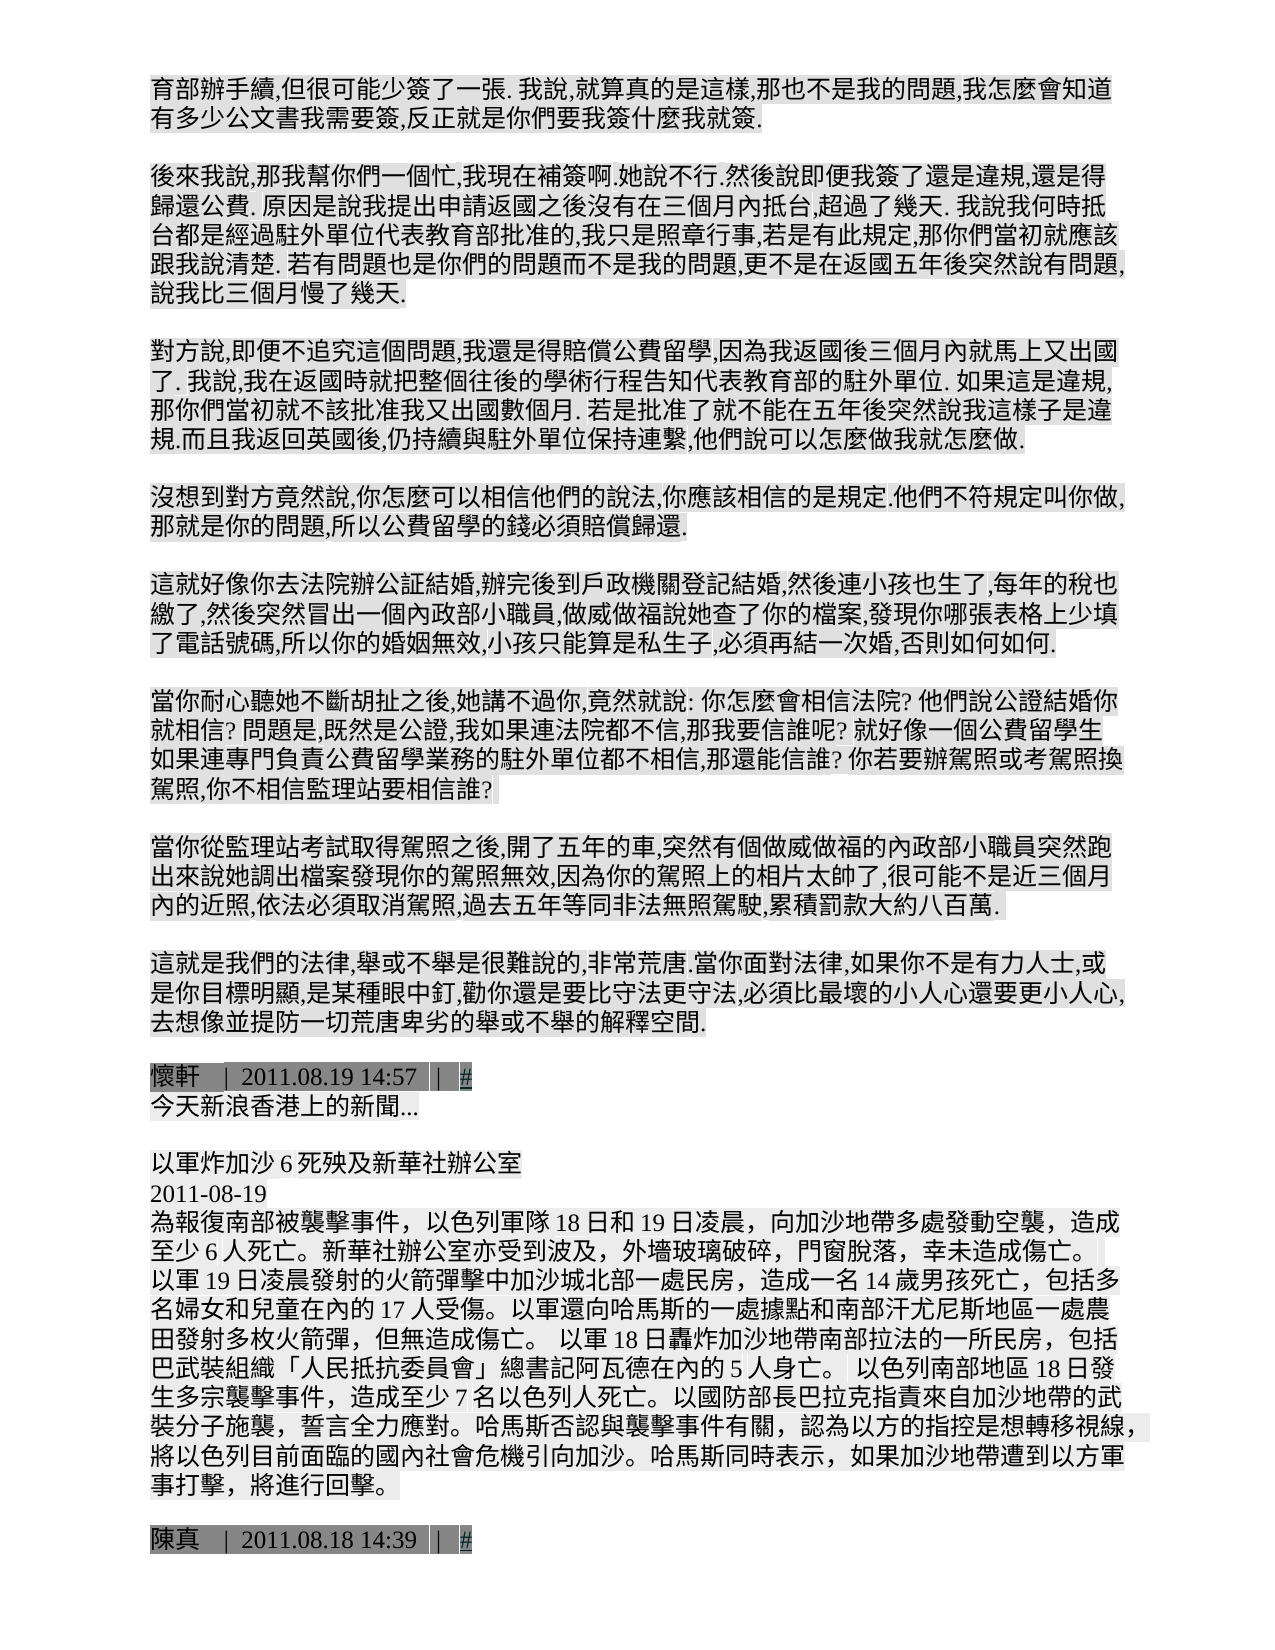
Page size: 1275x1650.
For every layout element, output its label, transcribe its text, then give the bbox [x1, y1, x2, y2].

text (續) 這仍是續之前的所謂法律舉不舉的問題. 再舉兩個例. 依什麼碗糕規定,精神科專科醫師必須每六年照換一次,就跟換駕照一樣,但六年內必須取得162個學分,必須被迫聽一些事實上絕大多數毫無營養的所謂演講. 既然法規如此,做為一個好國民當然得遵守. 小弟勤於謀取學分,以便早早了斷此一無聊干擾,早在兩年前就已超過所須學分,因此兩年來都不再涉足無聊演講場所. 小弟的學分數也早已跟醫學會確認無誤,並經其網上個人檔案一一呈現每個學分細目. 沒想到,連這麼篤定的事都會有問題. 最近,醫學會突然通知我學分不足,還差 18個,必須趕在一兩個月內補足,否則專科醫師身份將被取消,一旦取消,等於是說我就連基本飯碗也沒了. 感到莫名其妙之餘,查證結果是說因為我上次換照時人在英國,因為取得學分不便故依法展延一年,現在卻說必須連那一年的學分量也要計算在我這一次的換照所需學分的要求中. 這應該是沒有任何法律根據的說法,而且,之前說好沒問題的,現在卻又突然說有問題,而且所謂有問題也不知道其法律依據從何而來. 這時候,你不能跟所謂執法者講道理,因為他們不但執法,而且對法律擁有非常彈性的解釋權,彈性到你最好不要去惹他,否則倒楣的會是你而不會是執法者.於是你最好要立即發揮忍功,低聲下氣再趕緊衝刺一兩個月努力拿所謂學分,以免屆時連專科醫師資格都被藉故取消. 就在我換照日期屆滿的前一周有個精神醫學會年會,這種會旨在賺錢,旨在讓精神科醫師中的有權力者上台表演上台說廢話而看不出多少學術成份.我當醫師二十年來,只被迫參加了三次, 都是去簽個名,破財消災 "瞬間" 拿十幾個學分了事. 學會說,我若今年有去參加,也就是說,我若願意繳一大筆錢然後當天去簽個名,我的換照學分瞬間就會足夠了,而不需要花一兩個月時間四處南征北討一分兩分慢慢累積. 雖然醫學會如此說,但我長久以來已經被台灣這種要舉不舉隨便人家怎麼說的法律或行政給教育得很小人心,凡事都得把對方想像成最小人的典範,為對方做最小人的打算. 否則很可能到時候他又會說什麼學分作業不及,因此無法計入換照總分,或是其他無數的解釋空間都可能讓你到最後出了大麻煩. 當然也可能到時候醫學會年會那一天,我突然必須去處理什麼突發的緊急事件而無法去簽名報到,那不也一樣完蛋. 所以結論是千萬不要相信任何執法者,我的意思是說你要比執法者要舉不舉的彈性思維想得更遠更充份更天衣無縫,以免被舉, 也就是說,你要比法律還更守法, 就連拿學分也一樣,規定要拿160個,你最好簽個200個,就跟以前國民黨選舉一樣,若一萬票可當選,你最好要拿到一萬五千票,否則人家隨便做個票讓你平白消失個五千票你就落選了. 學分也一樣,你明明簽了,但最後這學分會不會呈現在你的得分欄裏頭是相當說不準的,變數太多. 另外還有個更為慘重的例子,就發生在去年七月在以色列駐台辦事處前我被警察抓走移送台北地檢署之後的隔兩天,教育部有個講話極為官僚極度不禮貌的太太打電話來,說我必須歸還教育部公費留學的錢. 原因是說我逾期未歸. 我說我不是2006年底就回來了嗎? 但她說我沒有簽什麼返國報到書,所以 "理論上" 我人還在英國,所以必須還錢,因為我違規了. 我說我什麼報到書任職書都簽了,她說找不到,我說找不到是你們的問題怎麼會是我的問題? 她問說是哪位先生請我簽的,照理說你怎麼會去記得一個辦事職員的姓名,但還好我記性驚人,我馬上說出那位職員的姓名. 對方一聽,竟然說他調單位了. 我很納悶,於是就說,調單位公文就會跟著不見嗎? 她說反正就是找不到,堅持要我歸還公費留學經費. 我仍然說找不到是你們的問題,怎麼是我的問題. 她竟然說,她認為我當時返國後雖然有來教育部辦手續,但很可能少簽了一張. 我說,就算真的是這樣,那也不是我的問題,我怎麼會知道有多少公文書我需要簽,反正就是你們要我簽什麼我就簽. 後來我說,那我幫你們一個忙,我現在補簽啊.她說不行.然後說即便我簽了還是違規,還是得歸還公費. 原因是說我提出申請返國之後沒有在三個月內抵台,超過了幾天. 我說我何時抵台都是經過駐外單位代表教育部批准的,我只是照章行事,若是有此規定,那你們當初就應該跟我說清楚. 若有問題也是你們的問題而不是我的問題,更不是在返國五年後突然說有問題,說我比三個月慢了幾天. 對方說,即便不追究這個問題,我還是得賠償公費留學,因為我返國後三個月內就馬上又出國了. 我說,我在返國時就把整個往後的學術行程告知代表教育部的駐外單位. 如果這是違規,那你們當初就不該批准我又出國數個月. 若是批准了就不能在五年後突然說我這樣子是違規.而且我返回英國後,仍持續與駐外單位保持連繫,他們說可以怎麼做我就怎麼做. 沒想到對方竟然說,你怎麼可以相信他們的說法,你應該相信的是規定.他們不符規定叫你做,那就是你的問題,所以公費留學的錢必須賠償歸還. 這就好像你去法院辦公証結婚,辦完後到戶政機關登記結婚,然後連小孩也生了,每年的稅也繳了,然後突然冒出一個內政部小職員,做威做福說她查了你的檔案,發現你哪張表格上少填了電話號碼,所以你的婚姻無效,小孩只能算是私生子,必須再結一次婚,否則如何如何. 當你耐心聽她不斷胡扯之後,她講不過你,竟然就說: 你怎麼會相信法院? 他們說公證結婚你就相信? 問題是,既然是公證,我如果連法院都不信,那我要信誰呢? 就好像一個公費留學生如果連專門負責公費留學業務的駐外單位都不相信,那還能信誰? 你若要辦駕照或考駕照換駕照,你不相信監理站要相信誰? 當你從監理站考試取得駕照之後,開了五年的車,突然有個做威做福的內政部小職員突然跑出來說她調出檔案發現你的駕照無效,因為你的駕照上的相片太帥了,很可能不是近三個月內的近照,依法必須取消駕照,過去五年等同非法無照駕駛,累積罰款大約八百萬. 這就是我們的法律,舉或不舉是很難說的,非常荒唐.當你面對法律,如果你不是有力人士,或是你目標明顯,是某種眼中釘,勸你還是要比守法更守法,必須比最壞的小人心還要更小人心,去想像並提防一切荒唐卑劣的舉或不舉的解釋空間. [150, 75, 1125, 1037]
text 懷軒 | 2011.08.19 14:57 | # [150, 1062, 1125, 1092]
text 今天新浪香港上的新聞... 以軍炸加沙6死殃及新華社辦公室 2011-08-19 為報復南部被襲擊事件，以色列軍隊18日和19日凌晨，向加沙地帶多處發動空襲，造成至少6人死亡。新華社辦公室亦受到波及，外墻玻璃破碎，門窗脫落，幸未造成傷亡。 以軍19日凌晨發射的火箭彈擊中加沙城北部一處民房，造成一名14歲男孩死亡，包括多名婦女和兒童在內的17人受傷。以軍還向哈馬斯的一處據點和南部汗尤尼斯地區一處農田發射多枚火箭彈，但無造成傷亡。 以軍18日轟炸加沙地帶南部拉法的一所民房，包括巴武裝組織「人民抵抗委員會」總書記阿瓦德在內的5人身亡。 以色列南部地區18日發生多宗襲擊事件，造成至少7名以色列人死亡。以國防部長巴拉克指責來自加沙地帶的武裝分子施襲，誓言全力應對。哈馬斯否認與襲擊事件有關，認為以方的指控是想轉移視線，將以色列目前面臨的國內社會危機引向加沙。哈馬斯同時表示，如果加沙地帶遭到以方軍事打擊，將進行回擊。 [150, 1092, 1125, 1500]
text 陳真 | 2011.08.18 14:39 | # [150, 1525, 1125, 1554]
